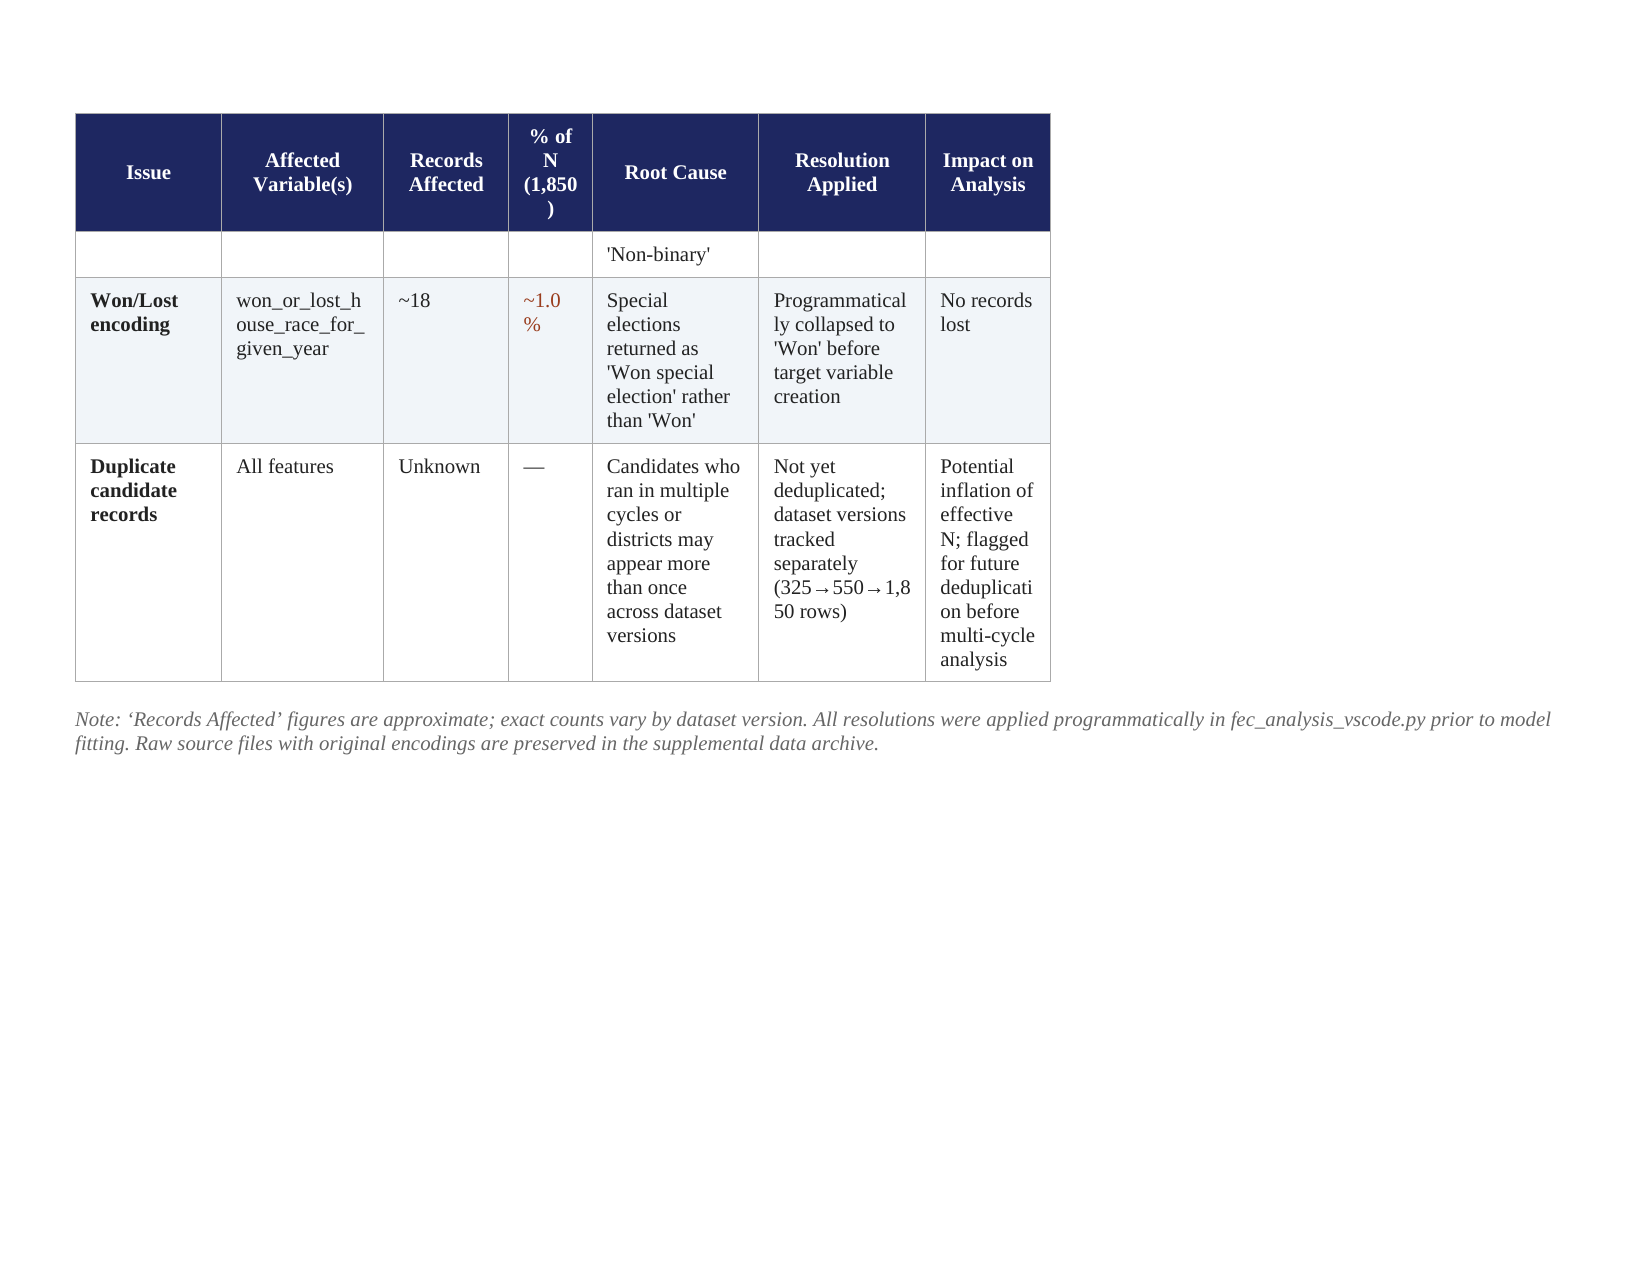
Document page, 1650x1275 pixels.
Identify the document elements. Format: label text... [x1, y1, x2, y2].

table_header % of N (1,850) [509, 114, 592, 231]
table_cell Candidates who ran in multiple cycles or districts may appear more than once across dataset versions [593, 444, 758, 681]
table_cell 'Non-binary' [593, 232, 758, 277]
table_cell [926, 232, 1050, 277]
table_cell All features [222, 444, 383, 681]
table_cell No records lost [926, 278, 1050, 443]
table_header Resolution Applied [759, 114, 925, 231]
table_cell won_or_lost_house_race_for_given_year [222, 278, 383, 443]
table_cell [759, 232, 925, 277]
table_header Impact on Analysis [926, 114, 1050, 231]
table_cell [76, 232, 221, 277]
table_cell ~1.0% [509, 278, 592, 443]
table_header Records Affected [384, 114, 508, 231]
text Note: ‘Records Affected’ figures are approximate; exact counts vary by dataset version. All resolutions were applied programmatically in fec_analysis_vscode.py prior to model fitting. Raw source files with original encodings are preserved in the supplemental data archive. [75, 707, 1575, 755]
table_cell Unknown [384, 444, 508, 681]
table_header Issue [76, 114, 221, 231]
table_header Root Cause [593, 114, 758, 231]
table_cell Programmatically collapsed to 'Won' before target variable creation [759, 278, 925, 443]
table_cell Duplicate candidate records [76, 444, 221, 681]
table_cell [222, 232, 383, 277]
table_cell [384, 232, 508, 277]
table_cell — [509, 444, 592, 681]
table_cell Special elections returned as 'Won special election' rather than 'Won' [593, 278, 758, 443]
table_cell Potential inflation of effective N; flagged for future deduplication before multi-cycle analysis [926, 444, 1050, 681]
table_cell ~18 [384, 278, 508, 443]
table_cell [509, 232, 592, 277]
table_header Affected Variable(s) [222, 114, 383, 231]
table_cell Won/Lost encoding [76, 278, 221, 443]
table_cell Not yet deduplicated; dataset versions tracked separately (325→550→1,850 rows) [759, 444, 925, 681]
